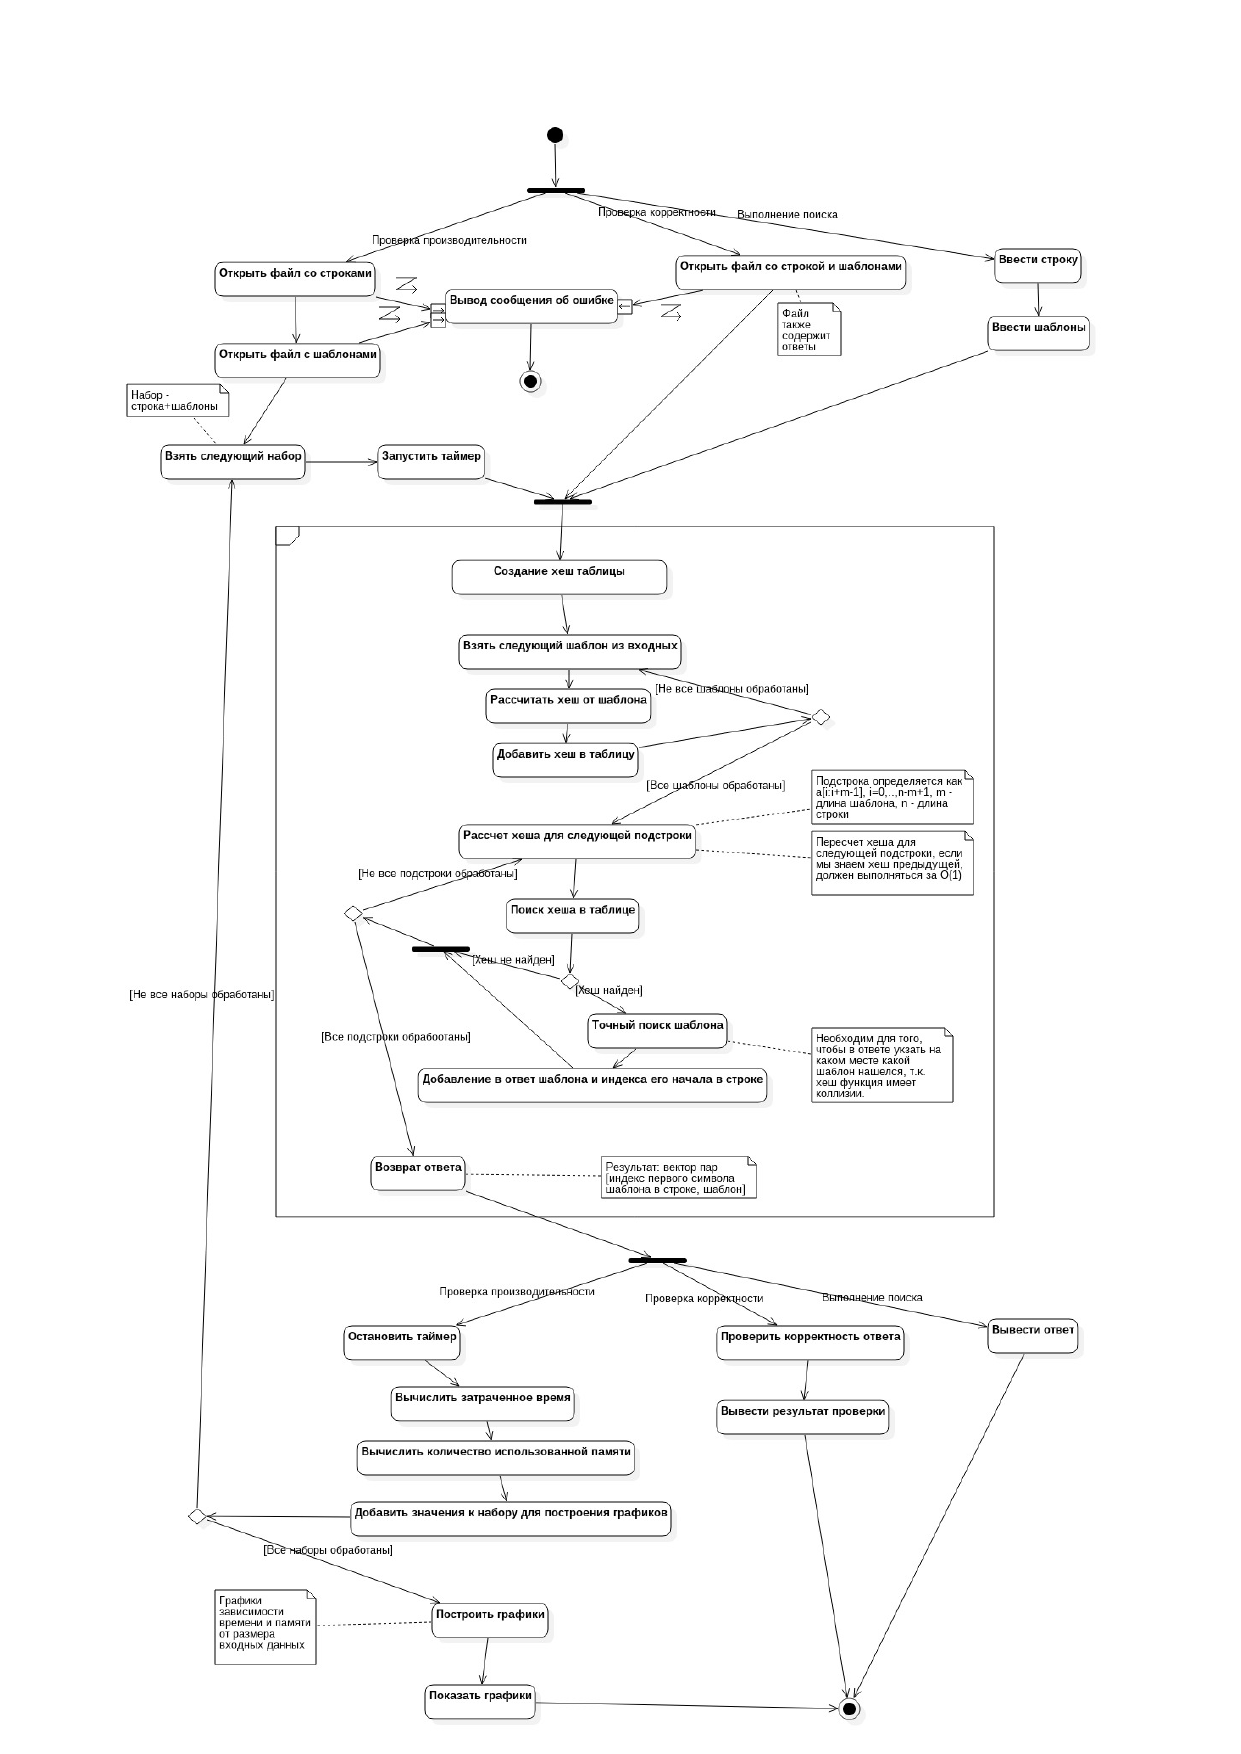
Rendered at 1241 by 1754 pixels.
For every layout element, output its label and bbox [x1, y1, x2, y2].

picture [118, 118, 1123, 1753]
